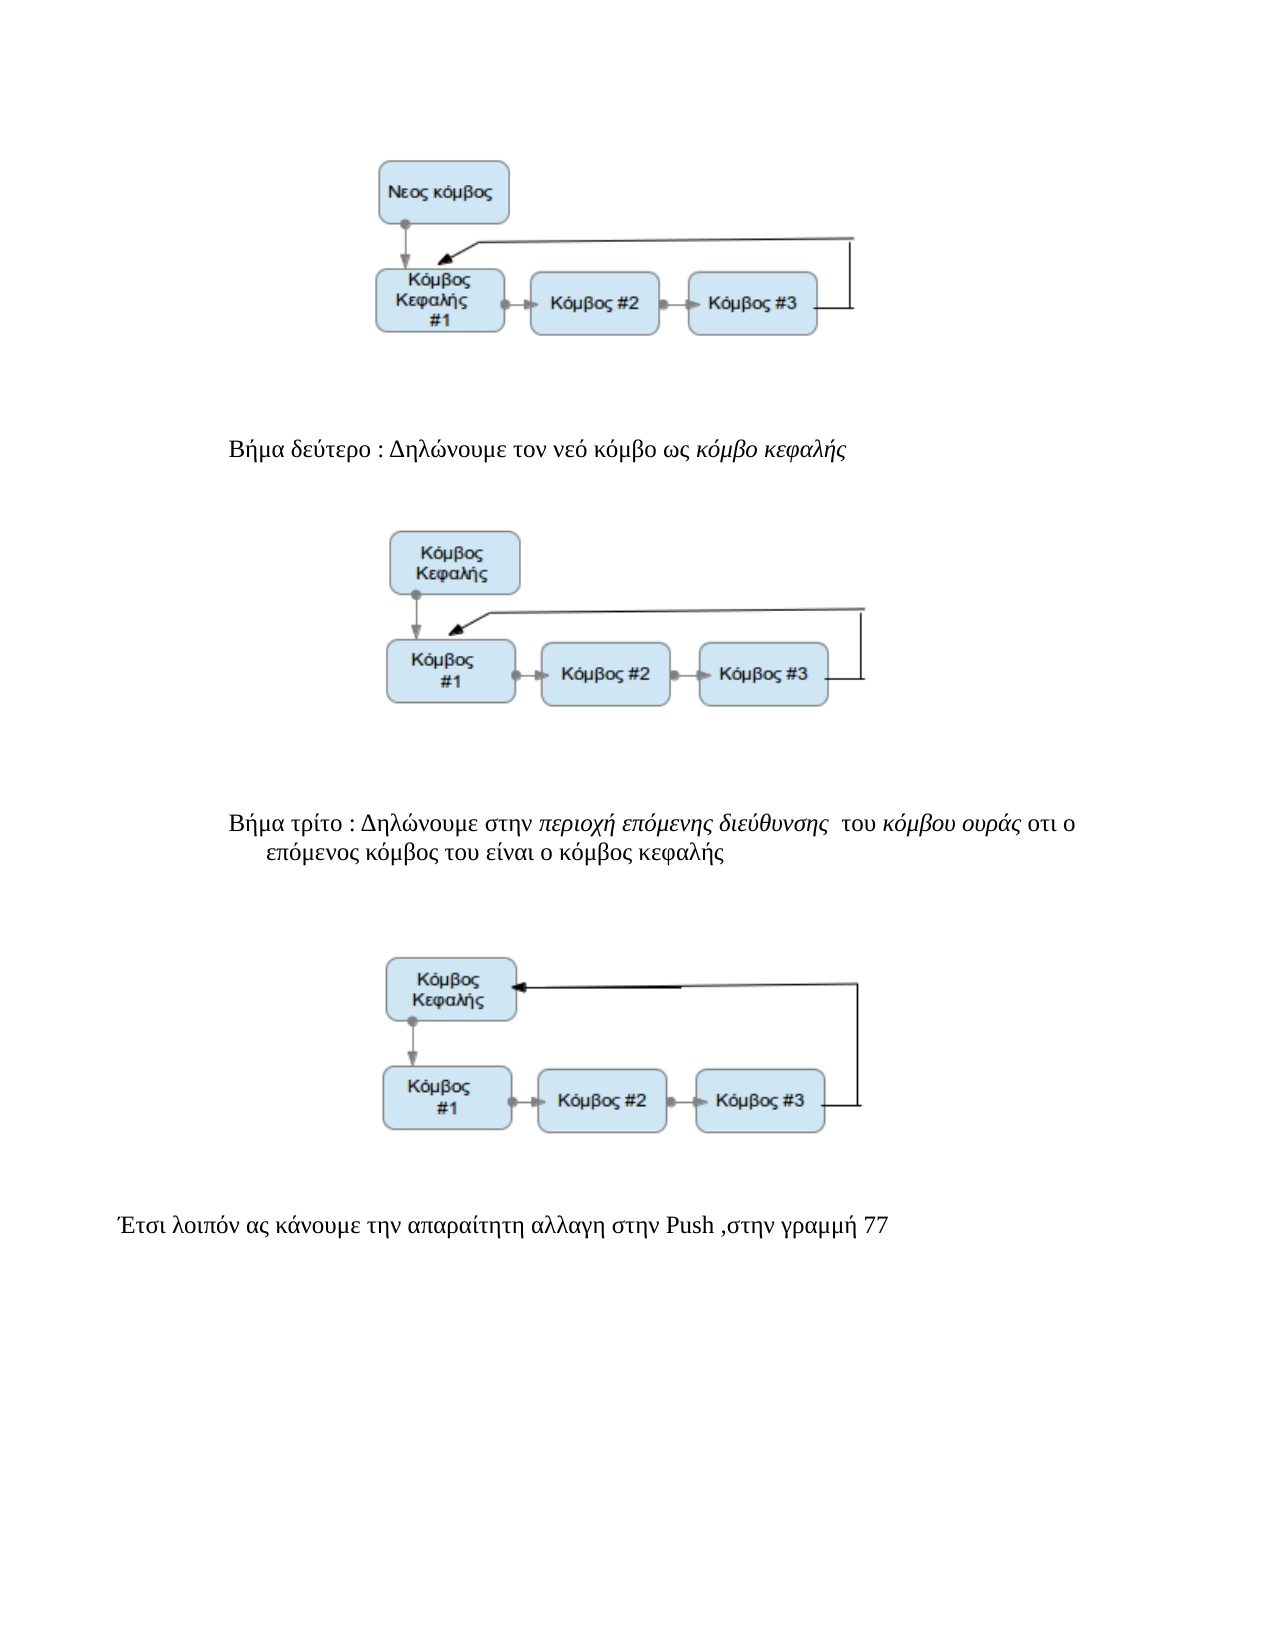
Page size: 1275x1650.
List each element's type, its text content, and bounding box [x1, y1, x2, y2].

picture [360, 148, 890, 350]
picture [374, 520, 901, 735]
picture [375, 948, 882, 1146]
text Βήμα δεύτερο : Δηλώνουμε τον νεό κόμβο ως κόμβο κεφαλής [228, 434, 1157, 463]
text Έτσι λοιπόν ας κάνουμε την απαραίτητη αλλαγη στην Push ,στην γραμμή 77 [118, 1211, 1157, 1239]
text Βήμα τρίτο : Δηλώνουμε στην περιοχή επόμενης διεύθυνσης του κόμβου ουράς οτι ο επόμενος κόμβος του είναι ο κόμβος κεφαλής [228, 808, 1157, 866]
